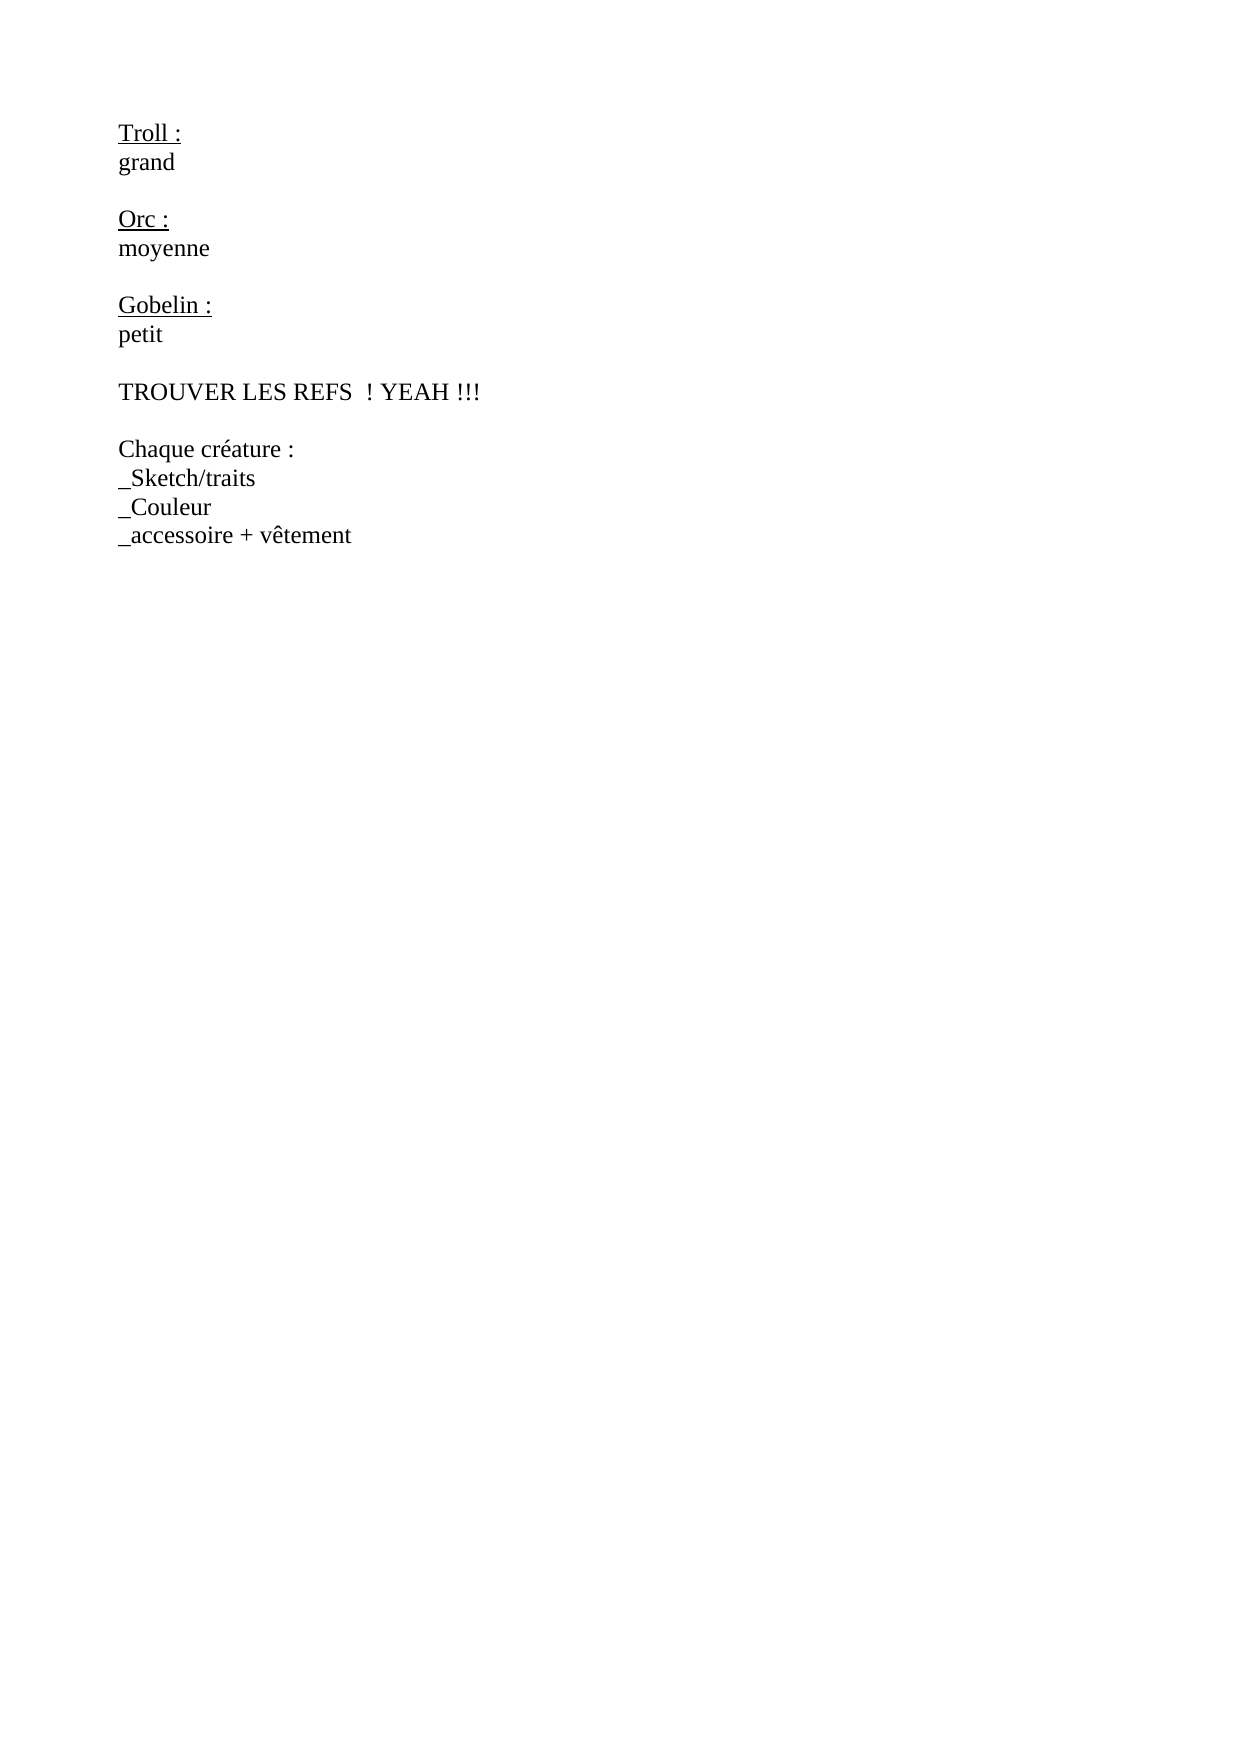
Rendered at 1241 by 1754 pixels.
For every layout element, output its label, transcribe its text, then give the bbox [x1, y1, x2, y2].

text _Sketch/traits [118, 463, 1122, 492]
text Orc : [118, 204, 1122, 233]
text Gobelin : [118, 291, 1122, 319]
text Troll : [118, 118, 1122, 147]
text TROUVER LES REFS ! YEAH !!! [118, 377, 1122, 406]
text Chaque créature : [118, 434, 1122, 463]
text grand [118, 147, 1122, 176]
text petit [118, 319, 1122, 348]
text _Couleur [118, 492, 1122, 521]
text _accessoire + vêtement [118, 521, 1122, 549]
text moyenne [118, 233, 1122, 262]
